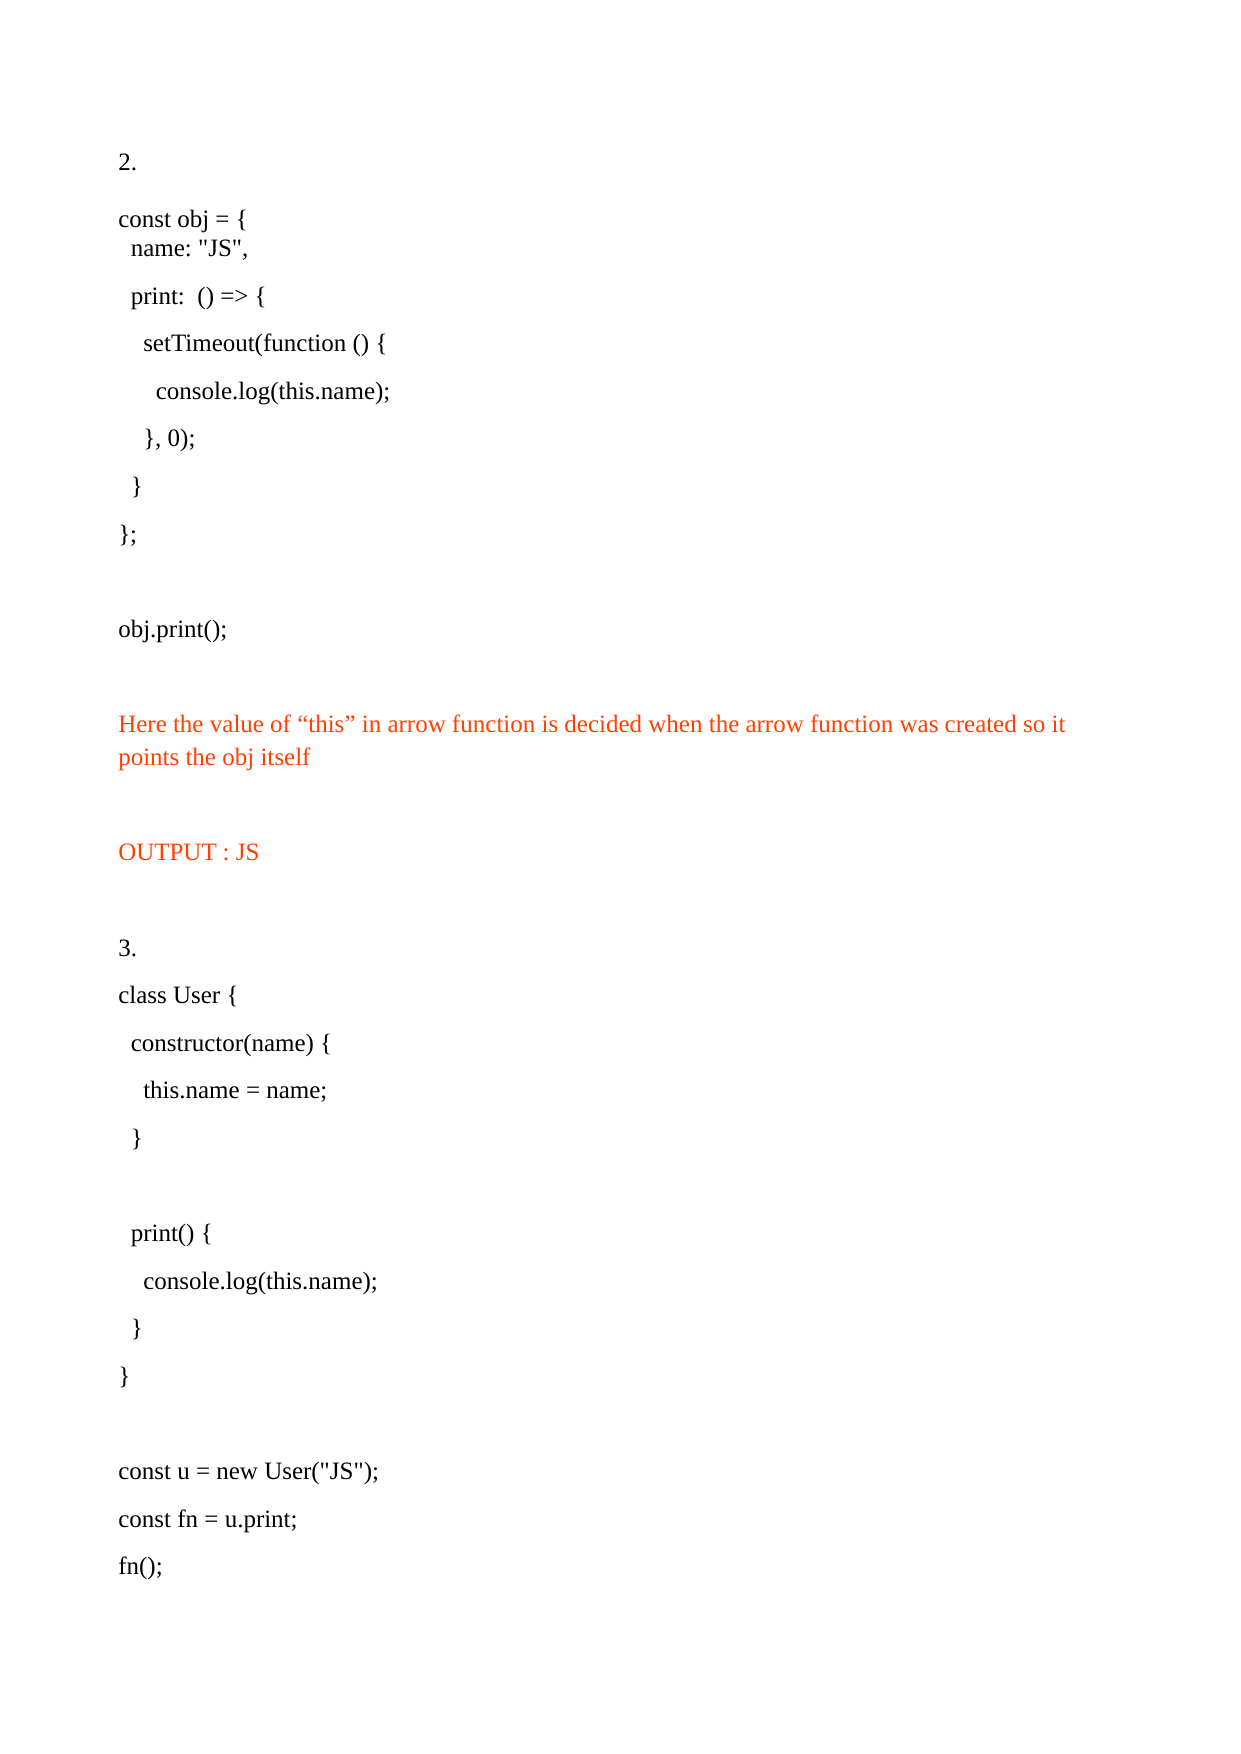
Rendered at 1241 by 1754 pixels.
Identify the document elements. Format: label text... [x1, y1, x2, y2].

text obj.print(); [118, 614, 1122, 643]
text const obj = { [118, 204, 1122, 233]
text const u = new User("JS"); [118, 1456, 1122, 1485]
text } [118, 1313, 1122, 1342]
text fn(); [118, 1551, 1122, 1580]
text } [118, 1361, 1122, 1390]
text setTimeout(function () { [118, 328, 1122, 357]
text 3. [118, 933, 1122, 961]
text constructor(name) { [118, 1028, 1122, 1057]
text Here the value of “this” in arrow function is decided when the arrow function was created so it points the obj itself [118, 709, 1122, 771]
text print() { [118, 1218, 1122, 1247]
text } [118, 471, 1122, 500]
text console.log(this.name); [118, 1266, 1122, 1294]
text class User { [118, 980, 1122, 1009]
text console.log(this.name); [118, 376, 1122, 405]
text this.name = name; [118, 1075, 1122, 1104]
text }; [118, 519, 1122, 547]
text print: () => { [118, 281, 1122, 309]
text } [118, 1123, 1122, 1152]
text OUTPUT : JS [118, 837, 1122, 866]
text const fn = u.print; [118, 1504, 1122, 1533]
text 2. [118, 147, 1122, 176]
text }, 0); [118, 423, 1122, 452]
text name: "JS", [118, 233, 1122, 262]
